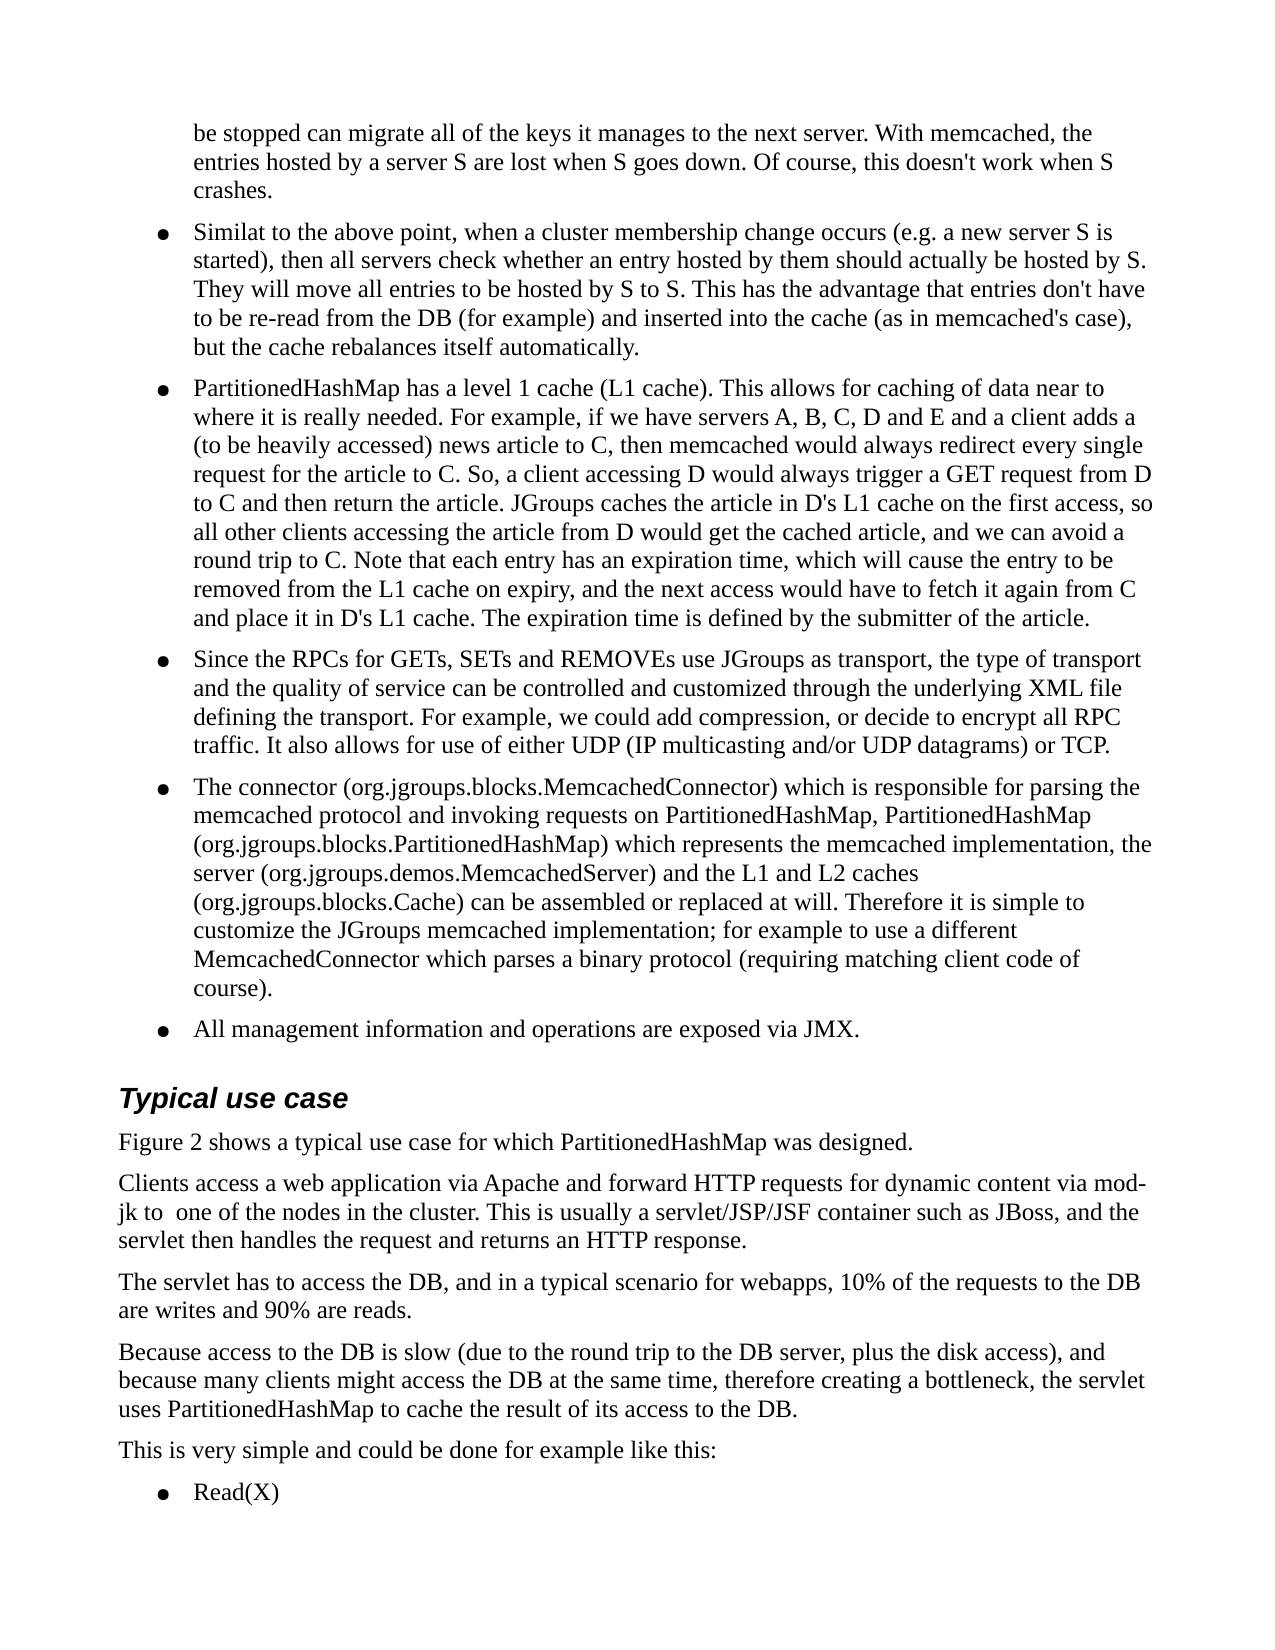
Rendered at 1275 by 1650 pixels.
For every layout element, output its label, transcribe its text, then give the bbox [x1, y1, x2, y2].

list be stopped can migrate all of the keys it manages to the next server. With memcached, the entries hosted by a server S are lost when S goes down. Of course, this doesn't work when S crashes. [156, 118, 1157, 204]
text Figure 2 shows a typical use case for which PartitionedHashMap was designed. [118, 1127, 1157, 1155]
subtitle Typical use case [118, 1081, 1157, 1114]
text The servlet has to access the DB, and in a typical scenario for webapps, 10% of the requests to the DB are writes and 90% are reads. [118, 1267, 1157, 1324]
list Read(X) [156, 1477, 1157, 1505]
text Clients access a web application via Apache and forward HTTP requests for dynamic content via mod-jk to one of the nodes in the cluster. This is usually a servlet/JSP/JSF container such as JBoss, and the servlet then handles the request and returns an HTTP response. [118, 1168, 1157, 1254]
list The connector (org.jgroups.blocks.MemcachedConnector) which is responsible for parsing the memcached protocol and invoking requests on PartitionedHashMap, PartitionedHashMap (org.jgroups.blocks.PartitionedHashMap) which represents the memcached implementation, the server (org.jgroups.demos.MemcachedServer) and the L1 and L2 caches (org.jgroups.blocks.Cache) can be assembled or replaced at will. Therefore it is simple to customize the JGroups memcached implementation; for example to use a different MemcachedConnector which parses a binary protocol (requiring matching client code of course). [156, 772, 1157, 1002]
text Because access to the DB is slow (due to the round trip to the DB server, plus the disk access), and because many clients might access the DB at the same time, therefore creating a bottleneck, the servlet uses PartitionedHashMap to cache the result of its access to the DB. [118, 1337, 1157, 1423]
list PartitionedHashMap has a level 1 cache (L1 cache). This allows for caching of data near to where it is really needed. For example, if we have servers A, B, C, D and E and a client adds a (to be heavily accessed) news article to C, then memcached would always redirect every single request for the article to C. So, a client accessing D would always trigger a GET request from D to C and then return the article. JGroups caches the article in D's L1 cache on the first access, so all other clients accessing the article from D would get the cached article, and we can avoid a round trip to C. Note that each entry has an expiration time, which will cause the entry to be removed from the L1 cache on expiry, and the next access would have to fetch it again from C and place it in D's L1 cache. The expiration time is defined by the submitter of the article. [156, 373, 1157, 632]
list Since the RPCs for GETs, SETs and REMOVEs use JGroups as transport, the type of transport and the quality of service can be controlled and customized through the underlying XML file defining the transport. For example, we could add compression, or decide to encrypt all RPC traffic. It also allows for use of either UDP (IP multicasting and/or UDP datagrams) or TCP. [156, 644, 1157, 759]
list Similat to the above point, when a cluster membership change occurs (e.g. a new server S is started), then all servers check whether an entry hosted by them should actually be hosted by S. They will move all entries to be hosted by S to S. This has the advantage that entries don't have to be re-read from the DB (for example) and inserted into the cache (as in memcached's case), but the cache rebalances itself automatically. [156, 217, 1157, 361]
text This is very simple and could be done for example like this: [118, 1435, 1157, 1464]
list All management information and operations are exposed via JMX. [156, 1014, 1157, 1043]
